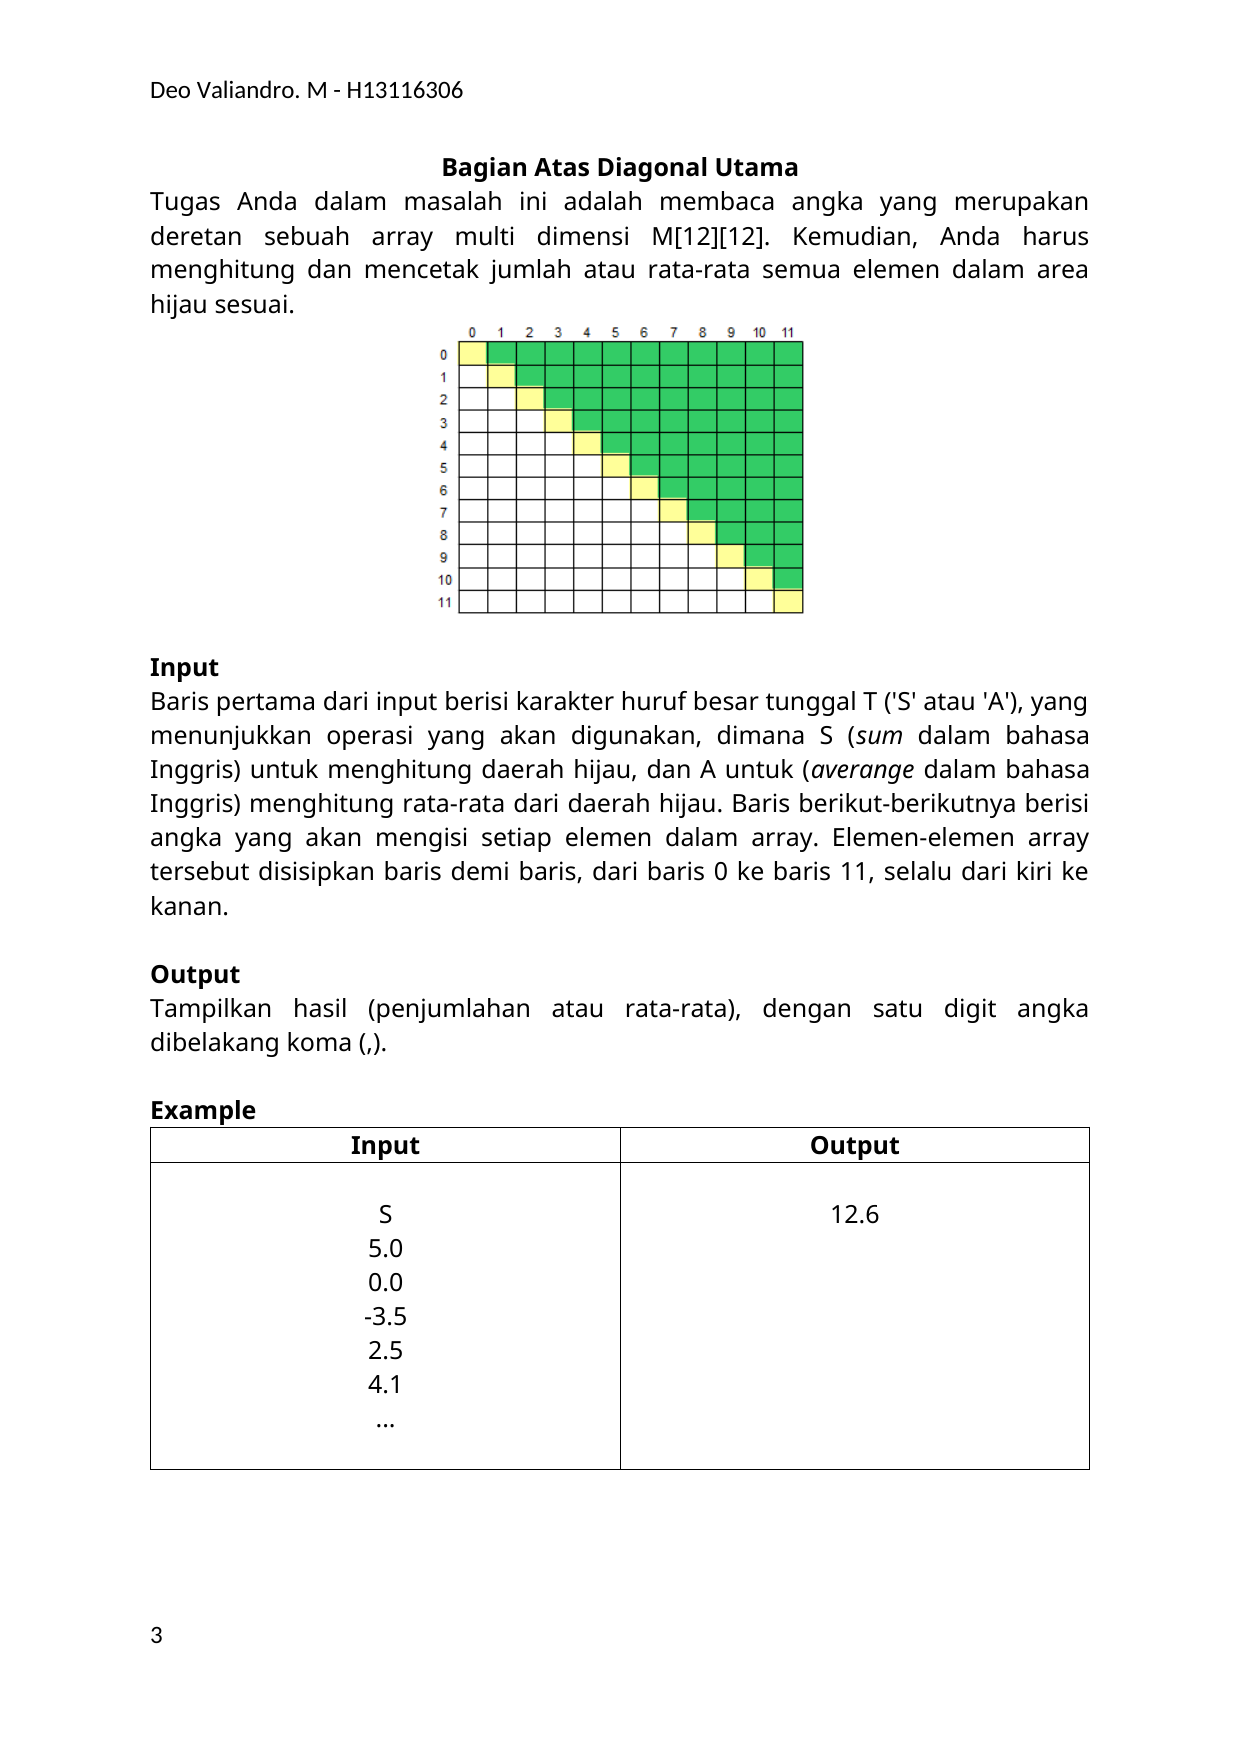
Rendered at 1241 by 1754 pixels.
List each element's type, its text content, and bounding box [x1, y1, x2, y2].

text Tampilkan hasil (penjumlahan atau rata-rata), dengan satu digit angka dibelakang koma (,). [150, 990, 1090, 1058]
text Output [150, 956, 1090, 990]
table_header Input [151, 1128, 620, 1162]
text Bagian Atas Diagonal Utama [150, 150, 1090, 184]
picture [435, 320, 805, 616]
text Baris pertama dari input berisi karakter huruf besar tunggal T ('S' atau 'A'), yang menunjukkan operasi yang akan digunakan, dimana S (sum dalam bahasa Inggris) untuk menghitung daerah hijau, dan A untuk (averange dalam bahasa Inggris) menghitung rata-rata dari daerah hijau. Baris berikut-berikutnya berisi angka yang akan mengisi setiap elemen dalam array. Elemen-elemen array tersebut disisipkan baris demi baris, dari baris 0 ke baris 11, selalu dari kiri ke kanan. [150, 684, 1090, 922]
text Example [150, 1092, 1090, 1127]
table_cell S 5.0 0.0 -3.5 2.5 4.1 ... [151, 1163, 620, 1469]
table_cell 12.6 [621, 1163, 1089, 1469]
table_header Output [621, 1128, 1089, 1162]
text Tugas Anda dalam masalah ini adalah membaca angka yang merupakan deretan sebuah array multi dimensi M[12][12]. Kemudian, Anda harus menghitung dan mencetak jumlah atau rata-rata semua elemen dalam area hijau sesuai. [150, 184, 1090, 320]
text Input [150, 650, 1090, 684]
